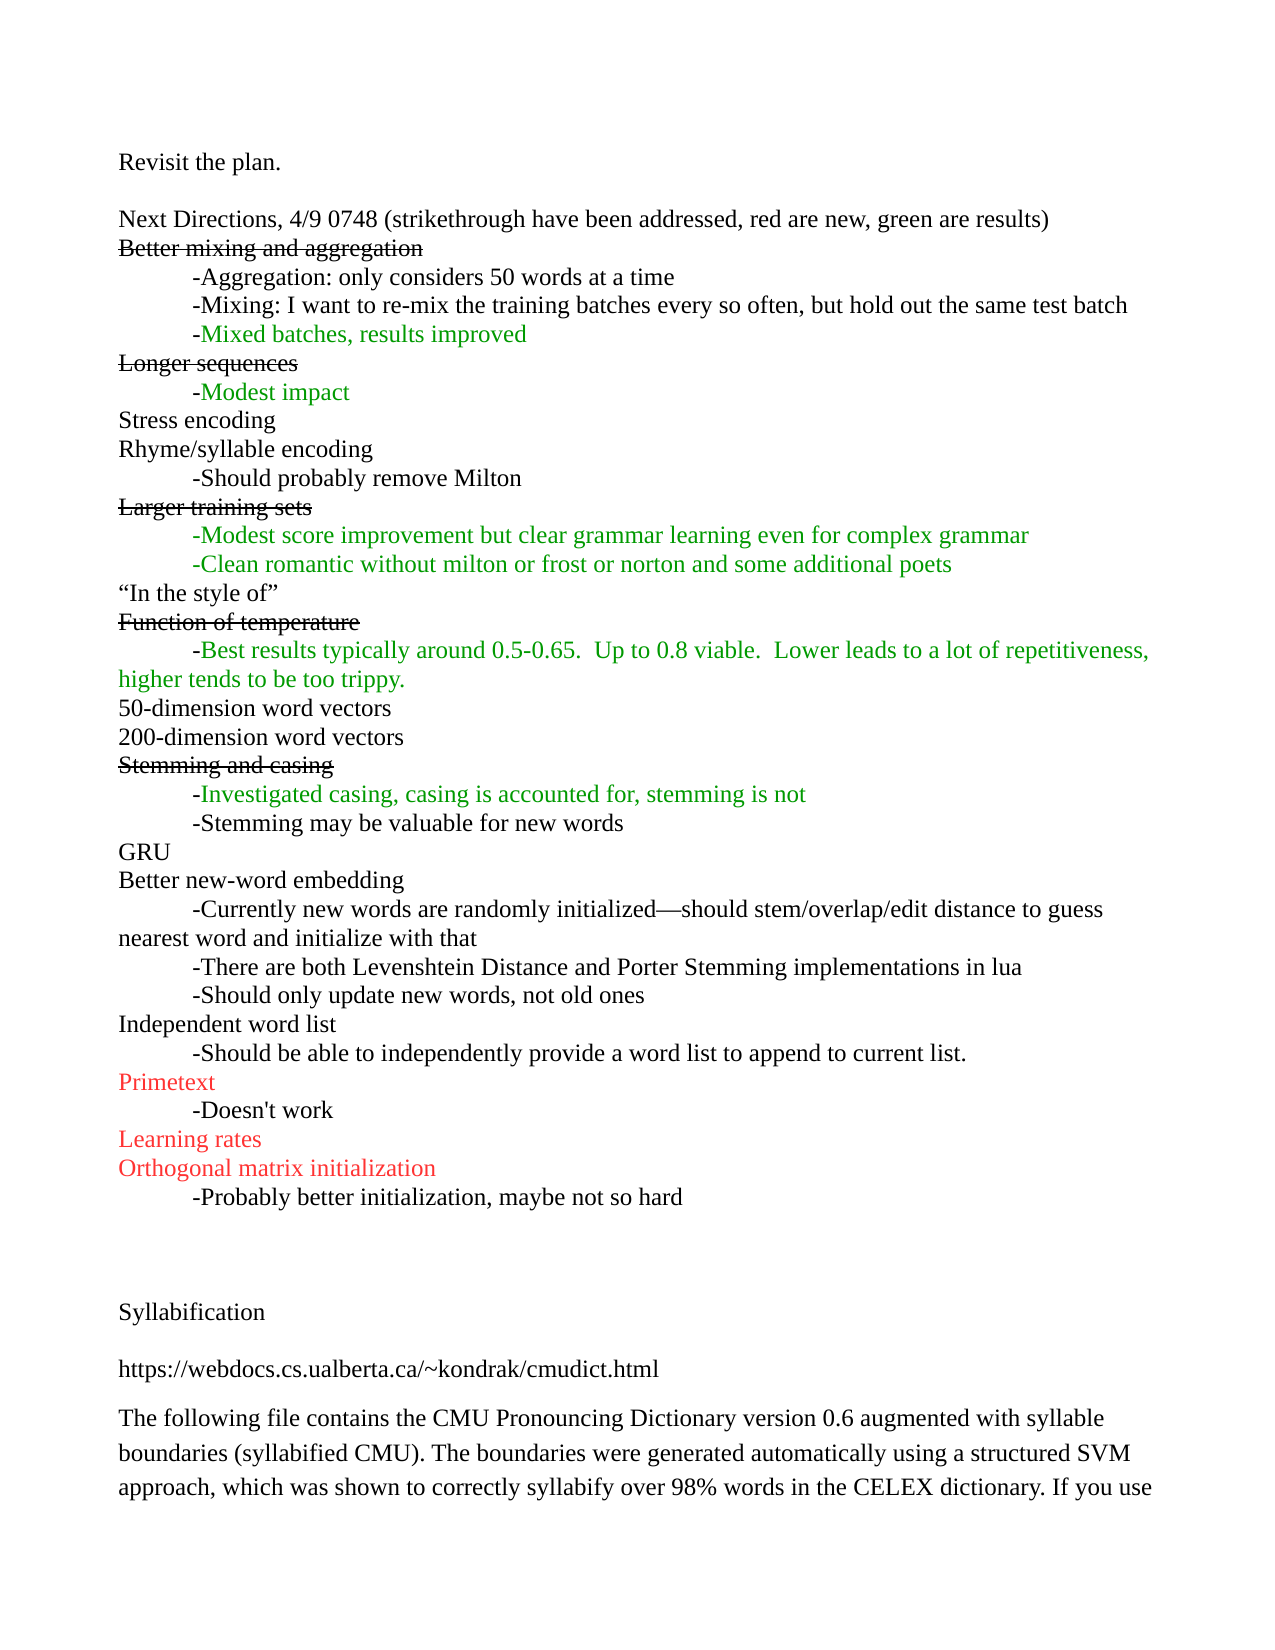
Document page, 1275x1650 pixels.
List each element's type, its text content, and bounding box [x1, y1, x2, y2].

text -Should probably remove Milton [118, 463, 1157, 492]
text Better new-word embedding [118, 866, 1157, 894]
text Syllabification [118, 1297, 1157, 1326]
text Better mixing and aggregation [118, 233, 1157, 262]
text -Doesn't work [118, 1096, 1157, 1124]
text Rhyme/syllable encoding [118, 434, 1157, 463]
text -Should be able to independently provide a word list to append to current list. [118, 1038, 1157, 1067]
text Stemming and casing [118, 751, 1157, 779]
text -There are both Levenshtein Distance and Porter Stemming implementations in lua [118, 952, 1157, 981]
text -Probably better initialization, maybe not so hard [118, 1182, 1157, 1211]
text Function of temperature [118, 607, 1157, 636]
text Learning rates [118, 1124, 1157, 1153]
text Orthogonal matrix initialization [118, 1153, 1157, 1182]
text GRU [118, 837, 1157, 866]
text The following file contains the CMU Pronouncing Dictionary version 0.6 augmented with syllable boundaries (syllabified CMU). The boundaries were generated automatically using a structured SVM approach, which was shown to correctly syllabify over 98% words in the CELEX dictionary. If you use [118, 1403, 1157, 1501]
text -Should only update new words, not old ones [118, 981, 1157, 1009]
text -Currently new words are randomly initialized—should stem/overlap/edit distance to guess nearest word and initialize with that [118, 894, 1157, 952]
text -Stemming may be valuable for new words [118, 808, 1157, 837]
text 50-dimension word vectors [118, 693, 1157, 722]
text Primetext [118, 1067, 1157, 1096]
text https://webdocs.cs.ualberta.ca/~kondrak/cmudict.html [118, 1354, 1157, 1383]
text -Mixed batches, results improved [118, 319, 1157, 348]
text Next Directions, 4/9 0748 (strikethrough have been addressed, red are new, green are results) [118, 204, 1157, 233]
text Larger training sets [118, 492, 1157, 521]
text Longer sequences [118, 348, 1157, 377]
text -Aggregation: only considers 50 words at a time [118, 262, 1157, 291]
text 200-dimension word vectors [118, 722, 1157, 751]
text Independent word list [118, 1009, 1157, 1038]
text -Modest impact [118, 377, 1157, 406]
text Stress encoding [118, 406, 1157, 434]
text -Clean romantic without milton or frost or norton and some additional poets [118, 549, 1157, 578]
text -Investigated casing, casing is accounted for, stemming is not [118, 779, 1157, 808]
text “In the style of” [118, 578, 1157, 607]
text -Best results typically around 0.5-0.65. Up to 0.8 viable. Lower leads to a lot of repetitiveness, higher tends to be too trippy. [118, 636, 1157, 693]
text Revisit the plan. [118, 147, 1157, 176]
text -Mixing: I want to re-mix the training batches every so often, but hold out the same test batch [118, 291, 1157, 319]
text -Modest score improvement but clear grammar learning even for complex grammar [118, 521, 1157, 549]
